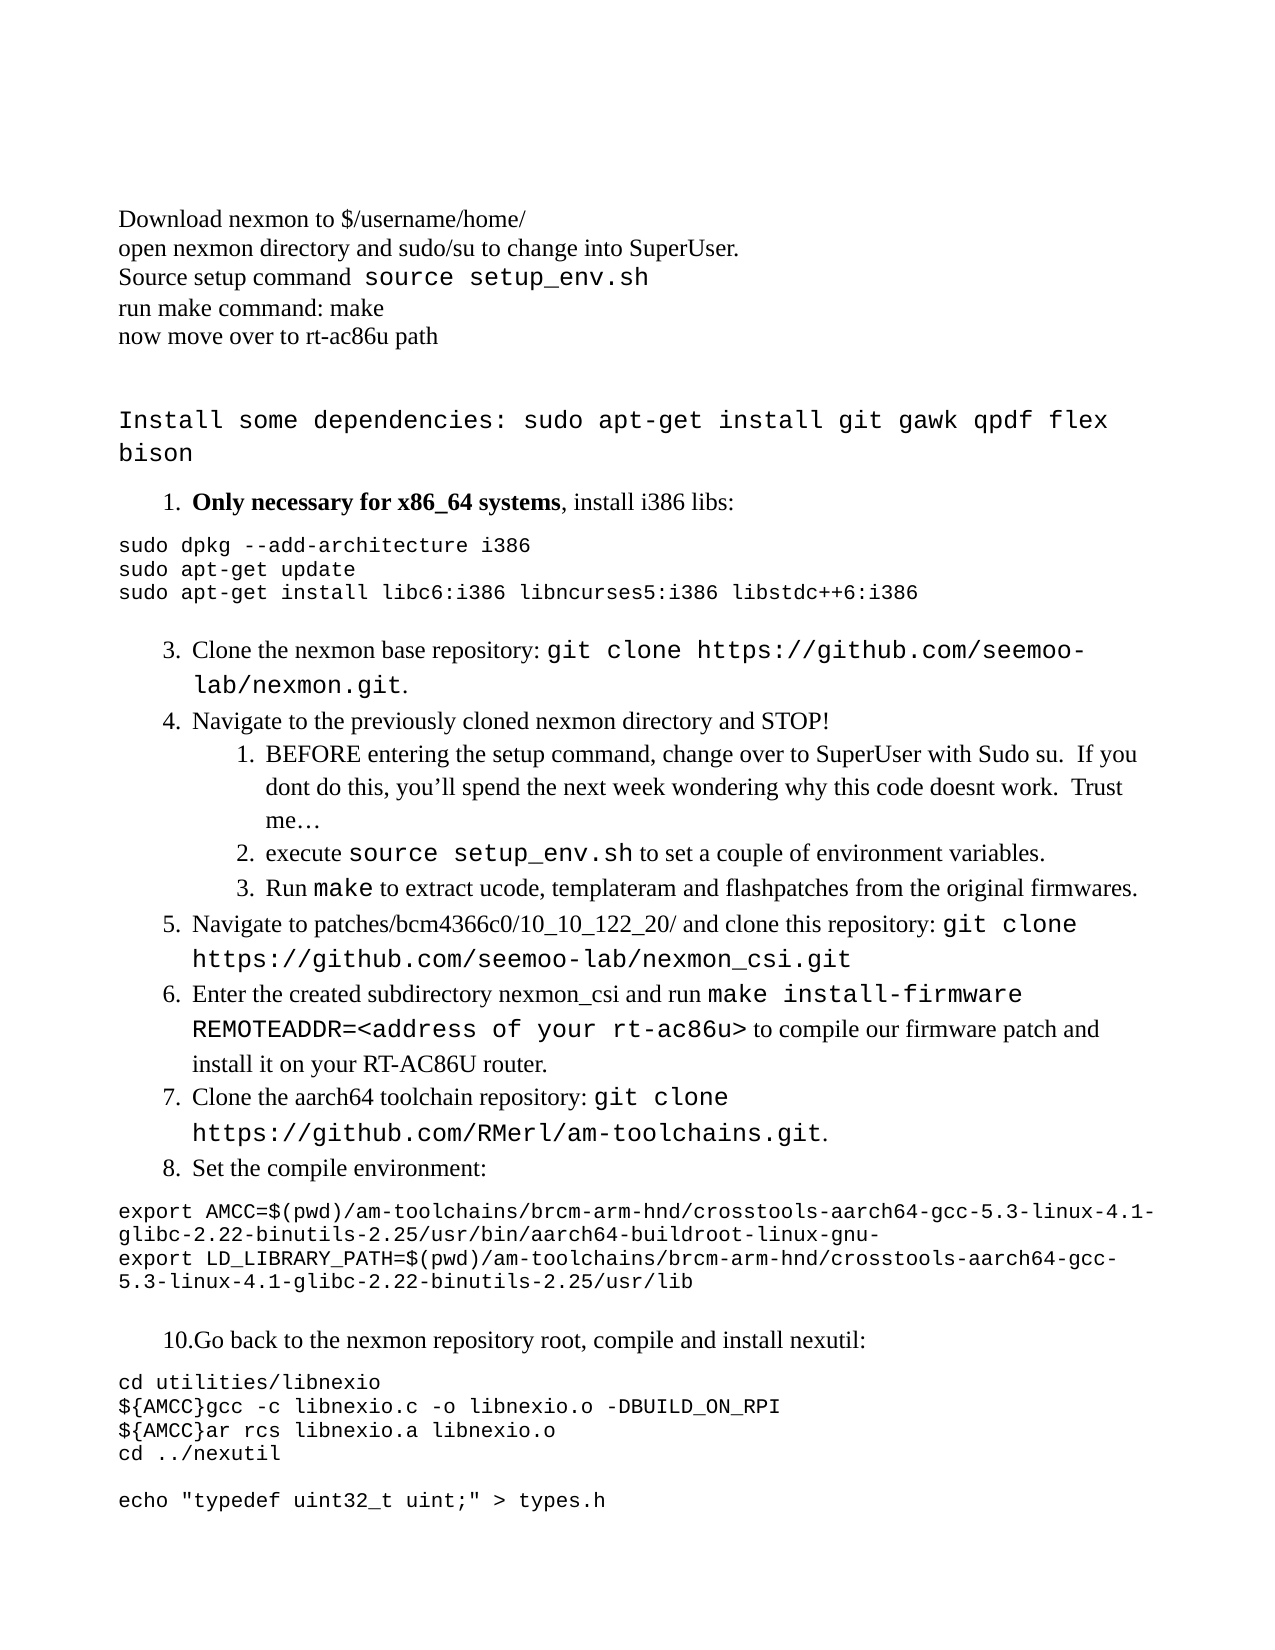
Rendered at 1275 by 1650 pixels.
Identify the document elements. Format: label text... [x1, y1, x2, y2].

text sudo apt-get install libc6:i386 libncurses5:i386 libstdc++6:i386 [118, 582, 1157, 606]
list Clone the aarch64 toolchain repository: git clone https://github.com/RMerl/am-toolchains.git. [162, 1082, 1157, 1148]
list Run make to extract ucode, templateram and flashpatches from the original firmwares. [236, 873, 1157, 904]
text sudo apt-get update [118, 558, 1157, 582]
text Install some dependencies: sudo apt-get install git gawk qpdf flex bison [118, 408, 1157, 468]
text export AMCC=$(pwd)/am-toolchains/brcm-arm-hnd/crosstools-aarch64-gcc-5.3-linux-4.1-glibc-2.22-binutils-2.25/usr/bin/aarch64-buildroot-linux-gnu- [118, 1201, 1157, 1248]
list Enter the created subdirectory nexmon_csi and run make install-firmware REMOTEADDR=<address of your rt-ac86u> to compile our firmware patch and install it on your RT-AC86U router. [162, 979, 1157, 1078]
list Clone the nexmon base repository: git clone https://github.com/seemoo-lab/nexmon.git. [162, 635, 1157, 701]
list Navigate to patches/bcm4366c0/10_10_122_20/ and clone this repository: git clone https://github.com/seemoo-lab/nexmon_csi.git [162, 909, 1157, 975]
text ${AMCC}ar rcs libnexio.a libnexio.o [118, 1419, 1157, 1443]
text Source setup command source setup_env.sh [118, 262, 1157, 293]
text Download nexmon to $/username/home/ [118, 204, 1157, 233]
text now move over to rt-ac86u path [118, 321, 1157, 350]
text open nexmon directory and sudo/su to change into SuperUser. [118, 233, 1157, 262]
text cd utilities/libnexio [118, 1372, 1157, 1396]
list Set the compile environment: [162, 1153, 1157, 1182]
list Go back to the nexmon repository root, compile and install nexutil: [162, 1325, 1157, 1353]
text ${AMCC}gcc -c libnexio.c -o libnexio.o -DBUILD_ON_RPI [118, 1396, 1157, 1419]
list BEFORE entering the setup command, change over to SuperUser with Sudo su. If you dont do this, you’ll spend the next week wondering why this code doesnt work. Trust me… [236, 739, 1157, 834]
list execute source setup_env.sh to set a couple of environment variables. [236, 838, 1157, 869]
text echo "typedef uint32_t uint;" > types.h [118, 1491, 1157, 1514]
text run make command: make [118, 293, 1157, 321]
text cd ../nexutil [118, 1443, 1157, 1467]
list Only necessary for x86_64 systems, install i386 libs: [162, 487, 1157, 516]
list Navigate to the previously cloned nexmon directory and STOP! [162, 706, 1157, 734]
text export LD_LIBRARY_PATH=$(pwd)/am-toolchains/brcm-arm-hnd/crosstools-aarch64-gcc-5.3-linux-4.1-glibc-2.22-binutils-2.25/usr/lib [118, 1248, 1157, 1295]
text sudo dpkg --add-architecture i386 [118, 535, 1157, 558]
